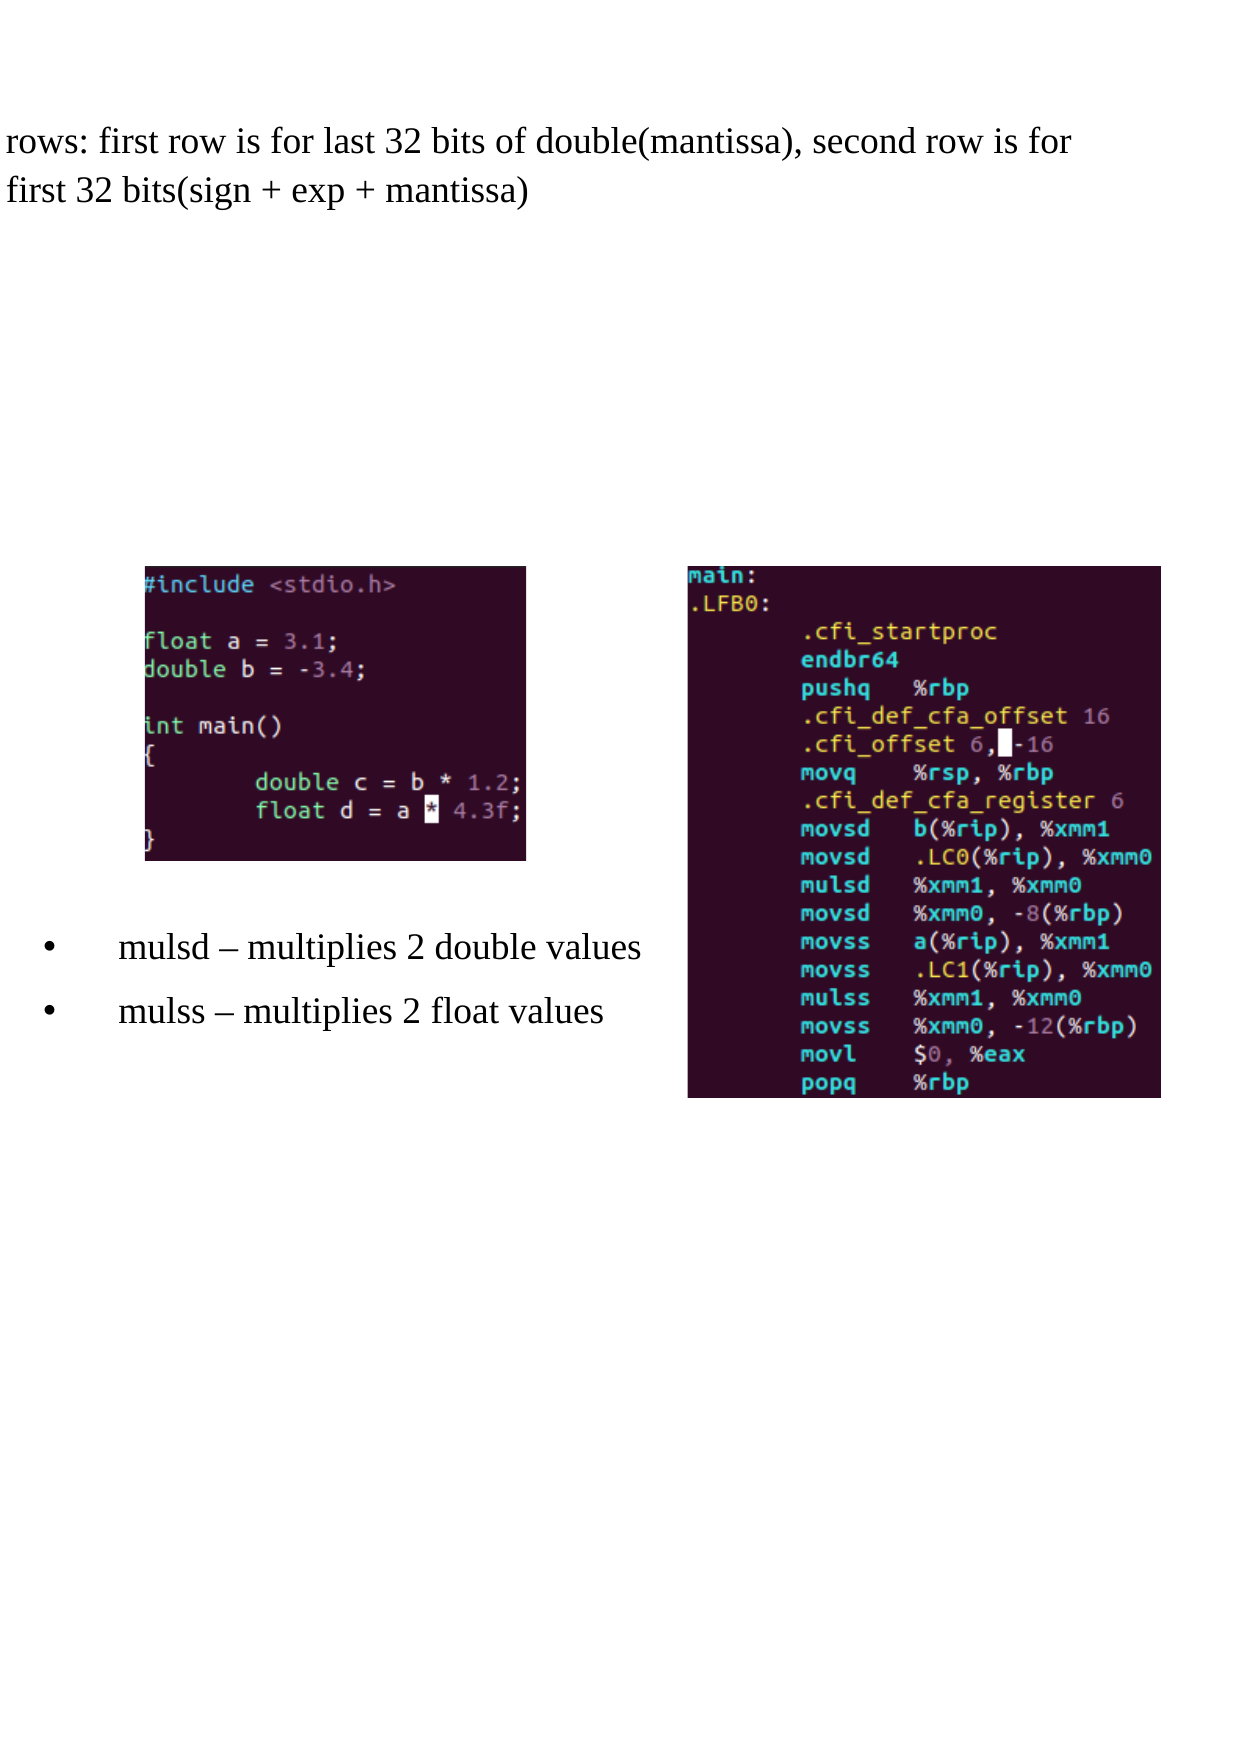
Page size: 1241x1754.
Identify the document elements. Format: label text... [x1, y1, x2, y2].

picture [687, 566, 1161, 1098]
list mulss – multiplies 2 float values [43, 988, 687, 1032]
list mulsd – multiplies 2 double values [43, 924, 687, 967]
text rows: first row is for last 32 bits of double(mantissa), second row is for first 32 bits(sign + exp + mantissa) [6, 118, 1122, 211]
picture [144, 566, 527, 861]
